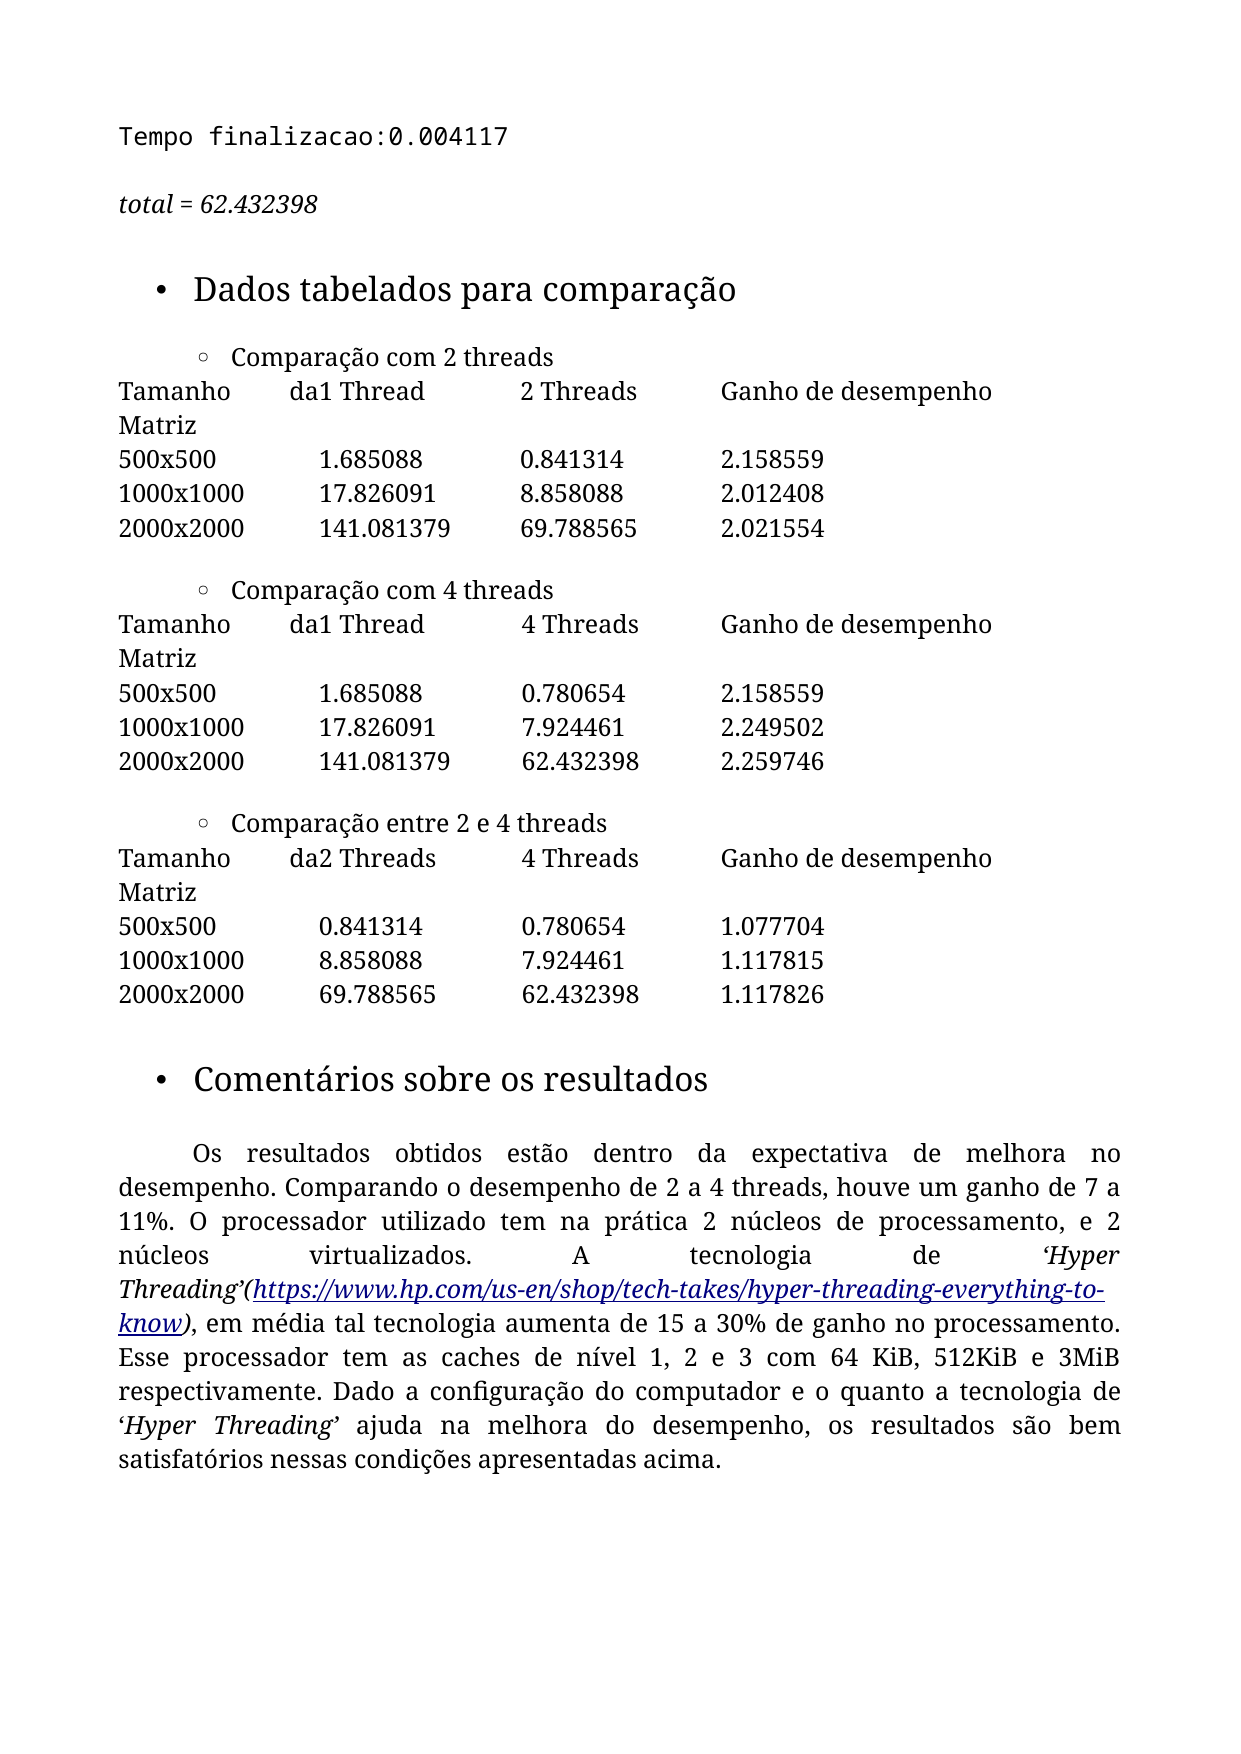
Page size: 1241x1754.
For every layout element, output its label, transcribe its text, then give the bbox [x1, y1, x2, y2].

table_cell 17.826091 [319, 709, 521, 743]
table_cell 2000x2000 [118, 510, 319, 544]
table_cell 8.858088 [520, 476, 720, 510]
table_cell 0.841314 [520, 442, 720, 476]
table_cell 0.780654 [521, 908, 720, 942]
list Comparação entre 2 e 4 threads [193, 806, 1122, 840]
table_cell 2.021554 [720, 510, 1122, 544]
table_cell 7.924461 [521, 709, 720, 743]
table_cell 2000x2000 [118, 976, 319, 1011]
table_header 2 Threads [520, 374, 720, 442]
table_cell 1.685088 [319, 675, 521, 709]
table_header 4 Threads [521, 607, 720, 675]
table_cell 500x500 [118, 675, 319, 709]
table_cell 1.077704 [720, 908, 1122, 942]
text total = 62.432398 [118, 186, 1122, 220]
table_header Ganho de desempenho [720, 607, 1122, 675]
table_cell 1000x1000 [118, 709, 319, 743]
table_cell 17.826091 [319, 476, 520, 510]
table_cell 0.841314 [319, 908, 521, 942]
text Os resultados obtidos estão dentro da expectativa de melhora no desempenho. Comparando o desempenho de 2 a 4 threads, houve um ganho de 7 a 11%. O processador utilizado tem na prática 2 núcleos de processamento, e 2 núcleos virtualizados. A tecnologia de ‘Hyper Threading’(https://www.hp.com/us-en/shop/tech-takes/hyper-threading-everything-to-know), em média tal tecnologia aumenta de 15 a 30% de ganho no processamento. Esse processador tem as caches de nível 1, 2 e 3 com 64 KiB, 512KiB e 3MiB respectivamente. Dado a configuração do computador e o quanto a tecnologia de ‘Hyper Threading’ ajuda na melhora do desempenho, os resultados são bem satisfatórios nessas condições apresentadas acima. [118, 1135, 1122, 1476]
table_cell 0.780654 [521, 675, 720, 709]
table_header Ganho de desempenho [720, 840, 1122, 908]
list Dados tabelados para comparação [156, 266, 1122, 311]
table_cell 62.432398 [521, 976, 720, 1011]
table_cell 2.249502 [720, 709, 1122, 743]
table_header Tamanho da Matriz [118, 607, 319, 675]
list Comentários sobre os resultados [156, 1056, 1122, 1101]
table_cell 1.117815 [720, 943, 1122, 976]
list Comparação com 4 threads [193, 573, 1122, 607]
table_cell 141.081379 [319, 743, 521, 777]
table_cell 500x500 [118, 908, 319, 942]
table_header Tamanho da Matriz [118, 374, 319, 442]
table_header 1 Thread [319, 607, 521, 675]
table_cell 1.685088 [319, 442, 520, 476]
table_cell 7.924461 [521, 943, 720, 976]
table_cell 62.432398 [521, 743, 720, 777]
table_header 4 Threads [521, 840, 720, 908]
table_cell 69.788565 [319, 976, 521, 1011]
list Comparação com 2 threads [193, 340, 1122, 374]
table_header 2 Threads [319, 840, 521, 908]
table_cell 2000x2000 [118, 743, 319, 777]
table_cell 2.259746 [720, 743, 1122, 777]
table_cell 8.858088 [319, 943, 521, 976]
table_cell 1000x1000 [118, 476, 319, 510]
table_header 1 Thread [319, 374, 520, 442]
table_cell 2.012408 [720, 476, 1122, 510]
table_header Tamanho da Matriz [118, 840, 319, 908]
table_cell 2.158559 [720, 675, 1122, 709]
table_cell 69.788565 [520, 510, 720, 544]
table_cell 1000x1000 [118, 943, 319, 976]
table_cell 141.081379 [319, 510, 520, 544]
text Tempo finalizacao:0.004117 [118, 118, 1122, 152]
table_header Ganho de desempenho [720, 374, 1122, 442]
table_cell 500x500 [118, 442, 319, 476]
table_cell 1.117826 [720, 976, 1122, 1011]
table_cell 2.158559 [720, 442, 1122, 476]
